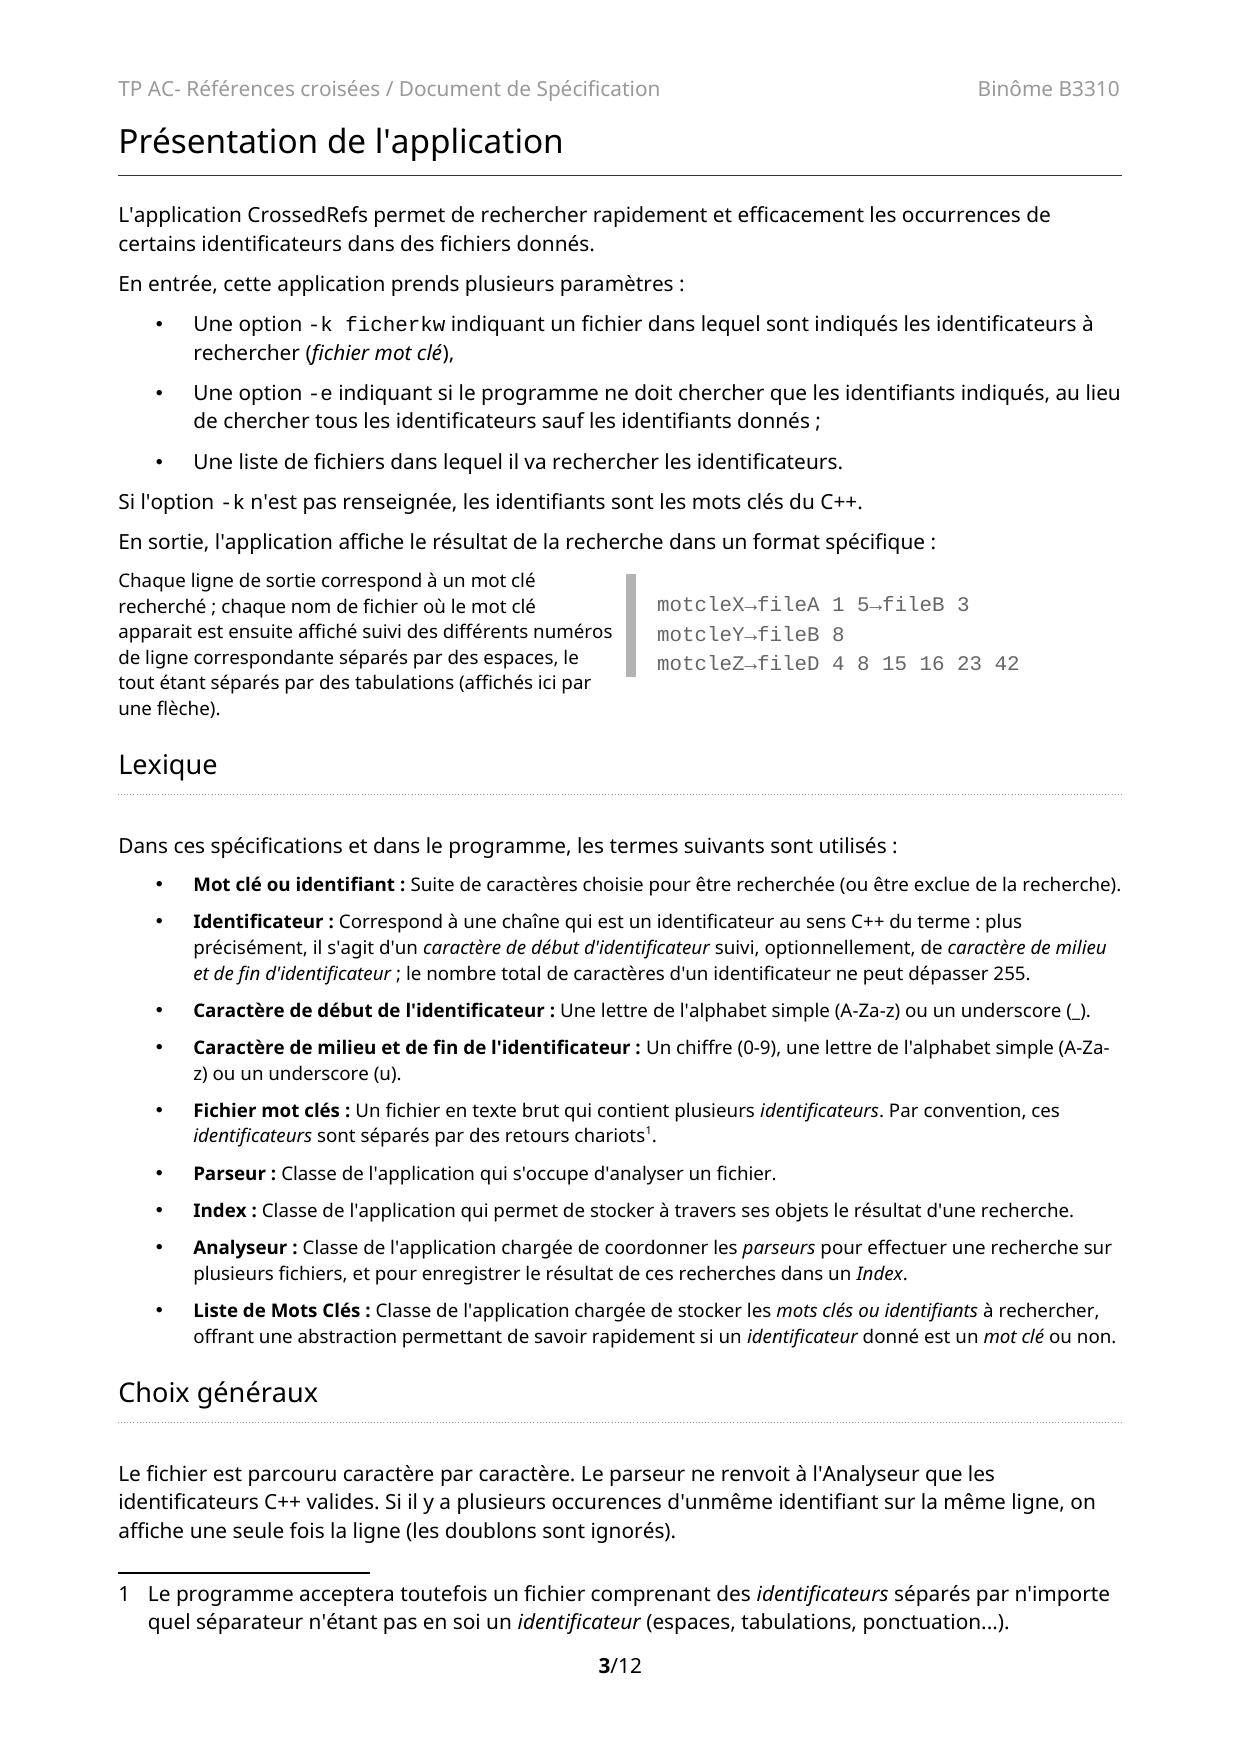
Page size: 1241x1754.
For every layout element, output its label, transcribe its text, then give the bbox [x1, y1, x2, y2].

list Index : Classe de l'application qui permet de stocker à travers ses objets le résultat d'une recherche. [156, 1197, 1122, 1223]
text Le fichier est parcouru caractère par caractère. Le parseur ne renvoit à l'Analyseur que les identificateurs C++ valides. Si il y a plusieurs occurences d'unmême identifiant sur la même ligne, on affiche une seule fois la ligne (les doublons sont ignorés). [118, 1459, 1122, 1544]
list Une option -e indiquant si le programme ne doit chercher que les identifiants indiqués, au lieu de chercher tous les identificateurs sauf les identifiants donnés ; [156, 378, 1122, 435]
list Caractère de début de l'identificateur : Une lettre de l'alphabet simple (A-Za-z) ou un underscore (_). [156, 997, 1122, 1023]
subtitle Présentation de l'application [118, 118, 1122, 175]
text Si l'option -k n'est pas renseignée, les identifiants sont les mots clés du C++. [118, 487, 1122, 516]
list Une liste de fichiers dans lequel il va rechercher les identificateurs. [156, 447, 1122, 475]
list Le programme acceptera toutefois un fichier comprenant des identificateurs séparés par n'importe quel séparateur n'étant pas en soi un identificateur (espaces, tabulations, ponctuation...). [118, 1579, 1122, 1636]
list Fichier mot clés : Un fichier en texte brut qui contient plusieurs identificateurs. Par convention, ces identificateurs sont séparés par des retours chariots. [156, 1097, 1122, 1148]
subtitle Lexique [118, 746, 1122, 795]
list Liste de Mots Clés : Classe de l'application chargée de stocker les mots clés ou identifiants à rechercher, offrant une abstraction permettant de savoir rapidement si un identificateur donné est un mot clé ou non. [156, 1297, 1122, 1348]
text En entrée, cette application prends plusieurs paramètres : [118, 269, 1122, 298]
list Analyseur : Classe de l'application chargée de coordonner les parseurs pour effectuer une recherche sur plusieurs fichiers, et pour enregistrer le résultat de ces recherches dans un Index. [156, 1234, 1122, 1286]
subtitle Choix généraux [118, 1373, 1122, 1423]
text motcleZ→fileD 4 8 15 16 23 42 [636, 633, 1122, 677]
text motcleX→fileA 1 5→fileB 3 [626, 573, 1122, 603]
list Mot clé ou identifiant : Suite de caractères choisie pour être recherchée (ou être exclue de la recherche). [156, 871, 1122, 897]
list Une option -k ficherkw indiquant un fichier dans lequel sont indiqués les identificateurs à rechercher (fichier mot clé), [156, 309, 1122, 366]
list Identificateur : Correspond à une chaîne qui est un identificateur au sens C++ du terme : plus précisément, il s'agit d'un caractère de début d'identificateur suivi, optionnellement, de caractère de milieu et de fin d'identificateur ; le nombre total de caractères d'un identificateur ne peut dépasser 255. [156, 909, 1122, 985]
text Chaque ligne de sortie correspond à un mot clé recherché ; chaque nom de fichier où le mot clé apparait est ensuite affiché suivi des différents numéros de ligne correspondante séparés par des espaces, le tout étant séparés par des tabulations (affichés ici par une flèche). [118, 568, 614, 721]
text Dans ces spécifications et dans le programme, les termes suivants sont utilisés : [118, 831, 1122, 860]
text En sortie, l'application affiche le résultat de la recherche dans un format spécifique : [118, 527, 1122, 556]
list Parseur : Classe de l'application qui s'occupe d'analyser un fichier. [156, 1160, 1122, 1186]
list Caractère de milieu et de fin de l'identificateur : Un chiffre (0-9), une lettre de l'alphabet simple (A-Za-z) ou un underscore (u). [156, 1034, 1122, 1085]
text L'application CrossedRefs permet de rechercher rapidement et efficacement les occurrences de certains identificateurs dans des fichiers donnés. [118, 201, 1122, 257]
text motcleY→fileB 8 [636, 603, 1122, 633]
